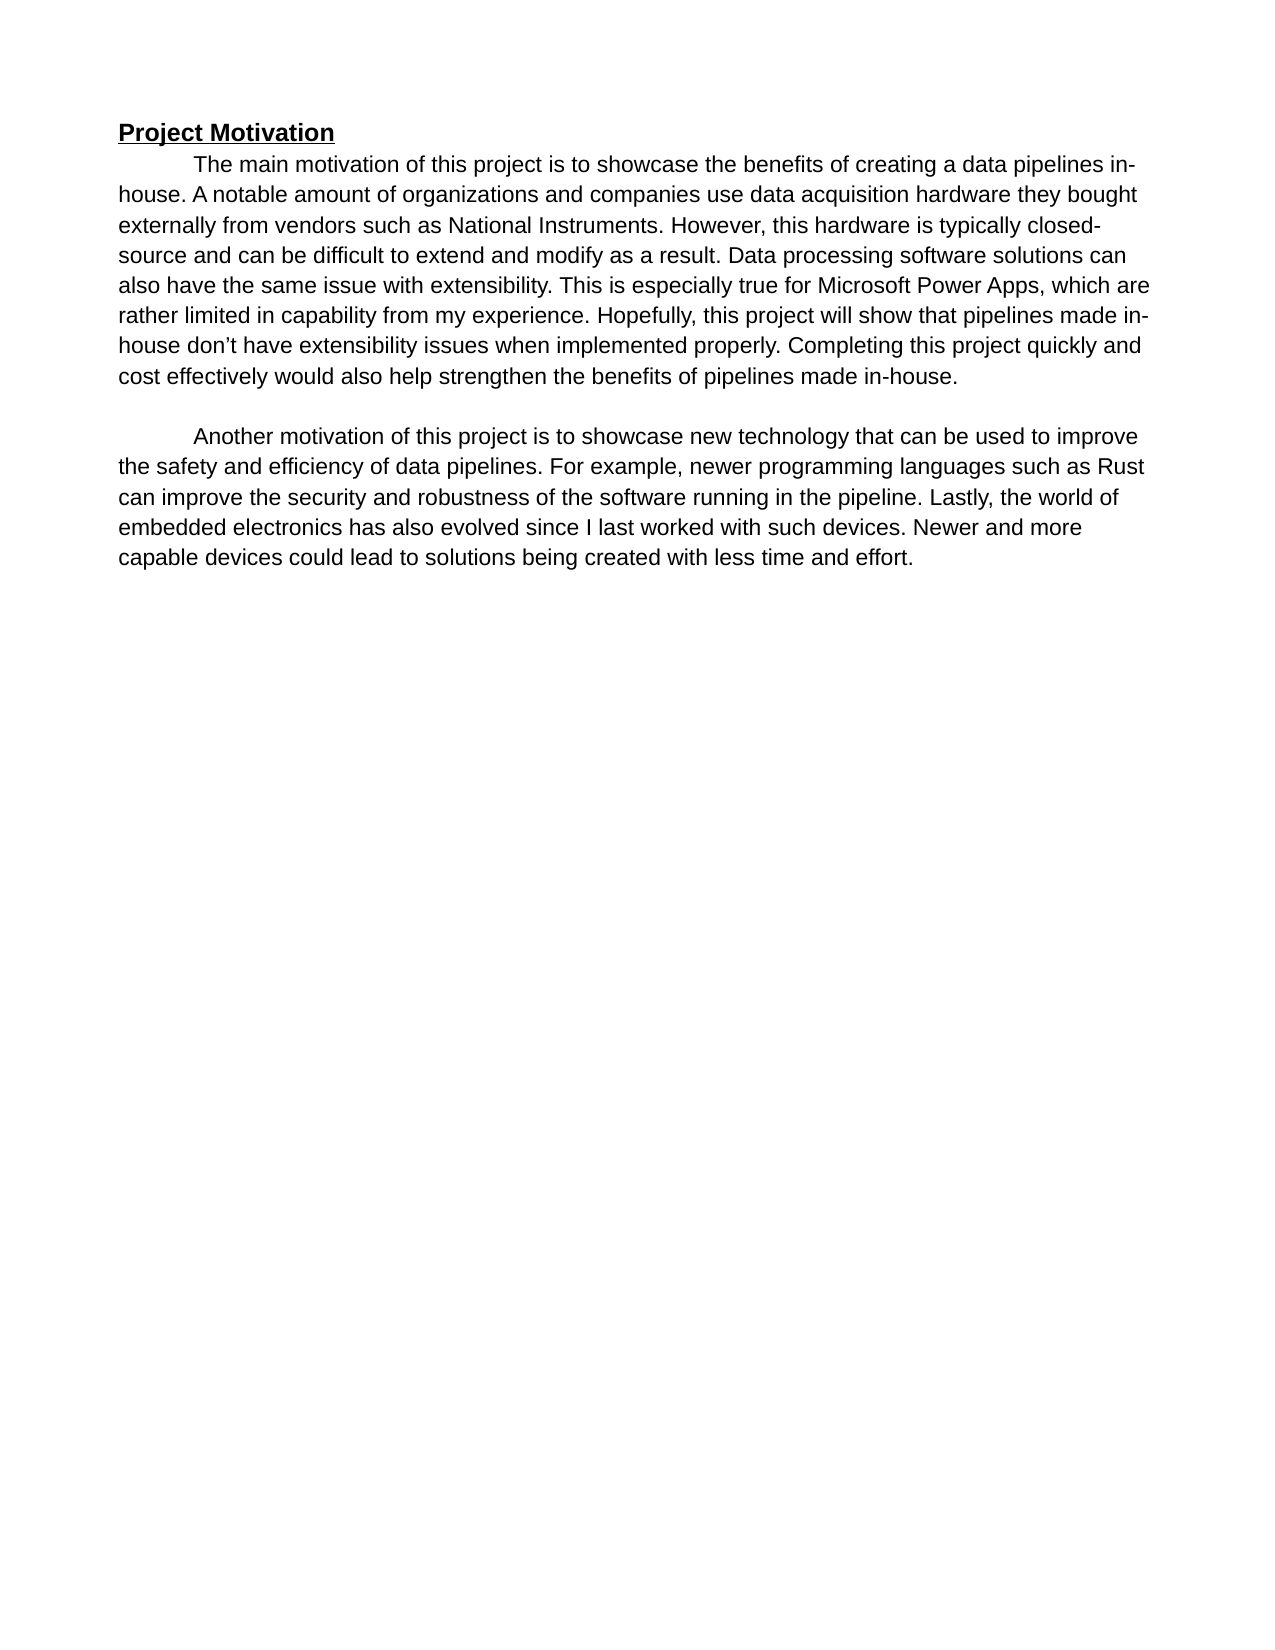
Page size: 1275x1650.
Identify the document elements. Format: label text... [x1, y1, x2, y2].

text Another motivation of this project is to showcase new technology that can be used to improve the safety and efficiency of data pipelines. For example, newer programming languages such as Rust can improve the security and robustness of the software running in the pipeline. Lastly, the world of embedded electronics has also evolved since I last worked with such devices. Newer and more capable devices could lead to solutions being created with less time and effort. [118, 423, 1157, 570]
text The main motivation of this project is to showcase the benefits of creating a data pipelines in-house. A notable amount of organizations and companies use data acquisition hardware they bought externally from vendors such as National Instruments. However, this hardware is typically closed-source and can be difficult to extend and modify as a result. Data processing software solutions can also have the same issue with extensibility. This is especially true for Microsoft Power Apps, which are rather limited in capability from my experience. Hopefully, this project will show that pipelines made in-house don’t have extensibility issues when implemented properly. Completing this project quickly and cost effectively would also help strengthen the benefits of pipelines made in-house. [118, 151, 1157, 389]
text Project Motivation [118, 118, 1157, 147]
